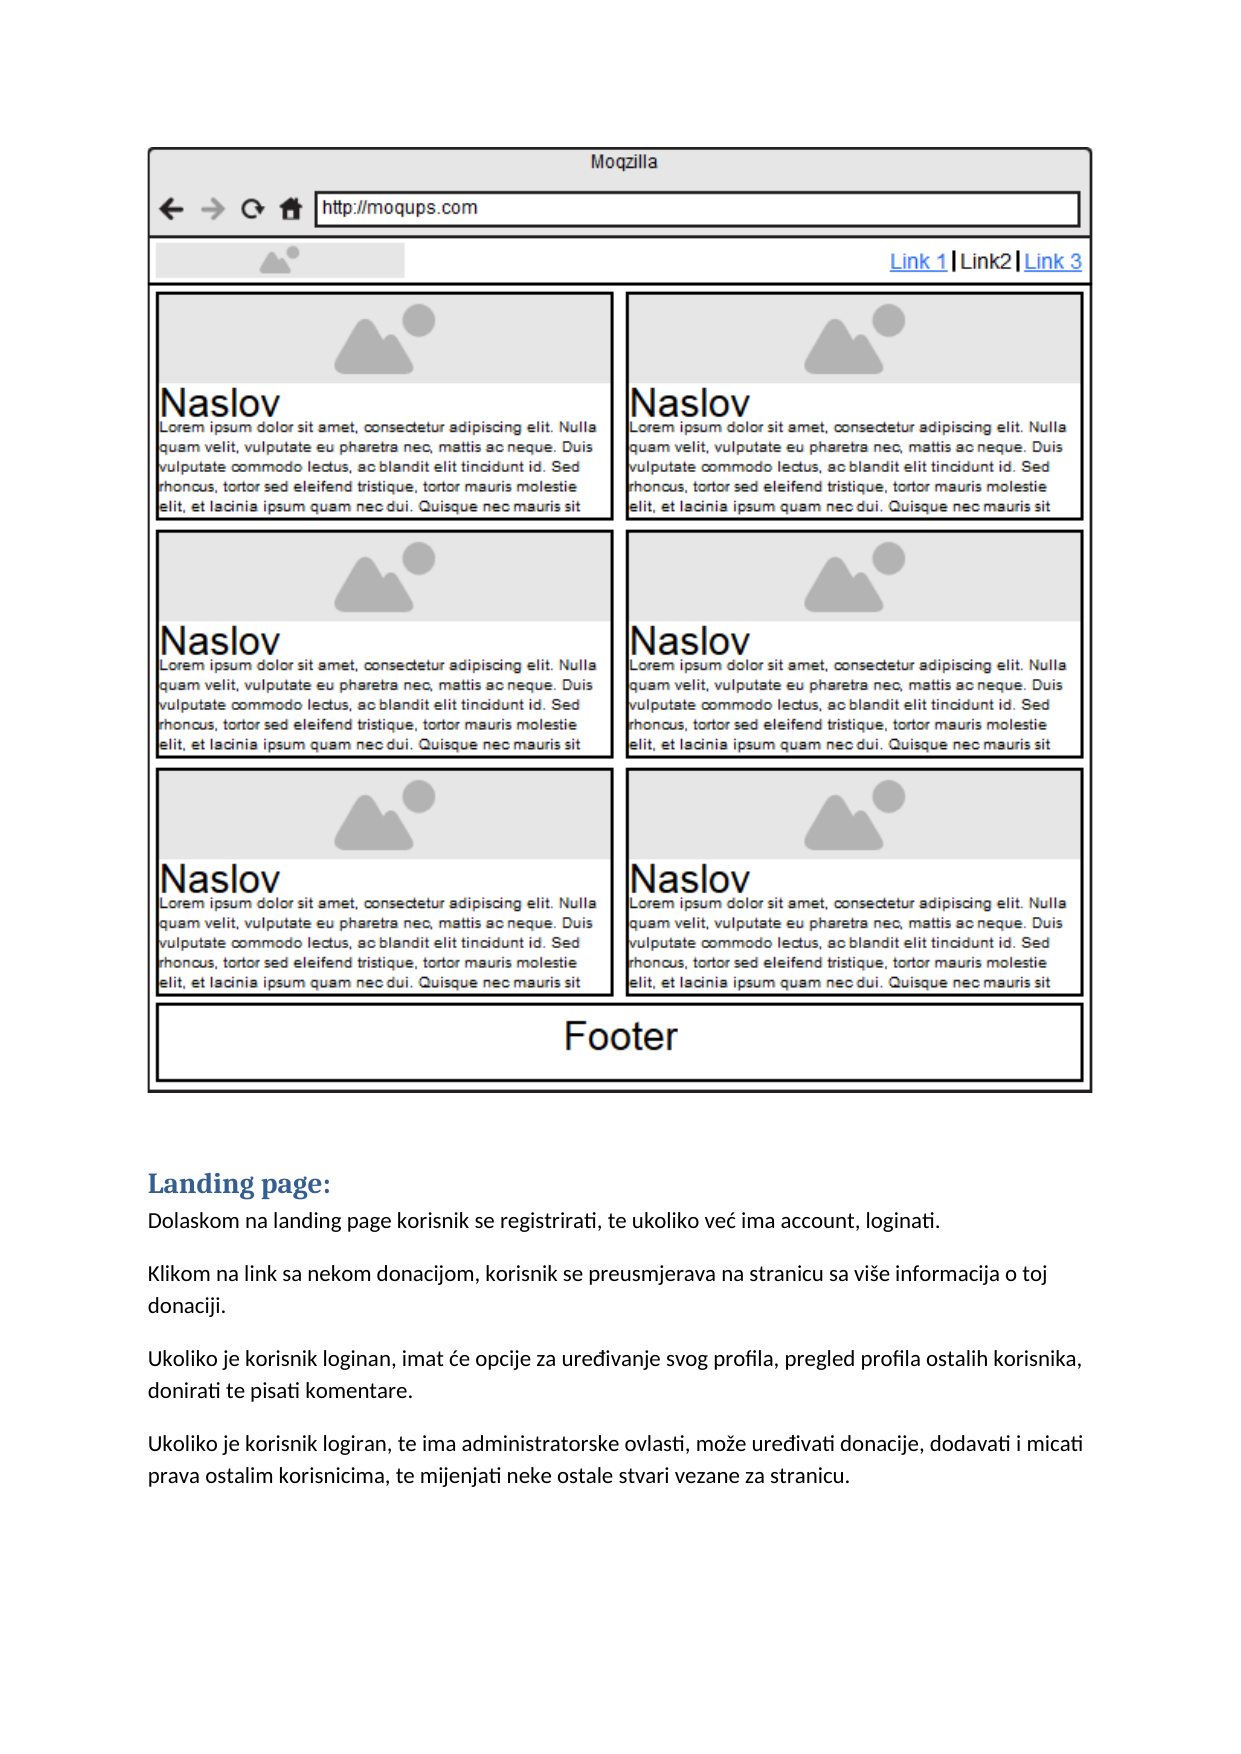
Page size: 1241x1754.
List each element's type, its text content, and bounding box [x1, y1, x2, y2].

text Klikom na link sa nekom donacijom, korisnik se preusmjerava na stranicu sa više informacija o toj donaciji. [148, 1259, 1093, 1319]
subtitle Landing page: [148, 1167, 1093, 1201]
text Dolaskom na landing page korisnik se registrirati, te ukoliko već ima account, loginati. [148, 1206, 1093, 1234]
text Ukoliko je korisnik logiran, te ima administratorske ovlasti, može uređivati donacije, dodavati i micati prava ostalim korisnicima, te mijenjati neke ostale stvari vezane za stranicu. [148, 1429, 1093, 1489]
text Ukoliko je korisnik loginan, imat će opcije za uređivanje svog profila, pregled profila ostalih korisnika, donirati te pisati komentare. [148, 1344, 1093, 1404]
